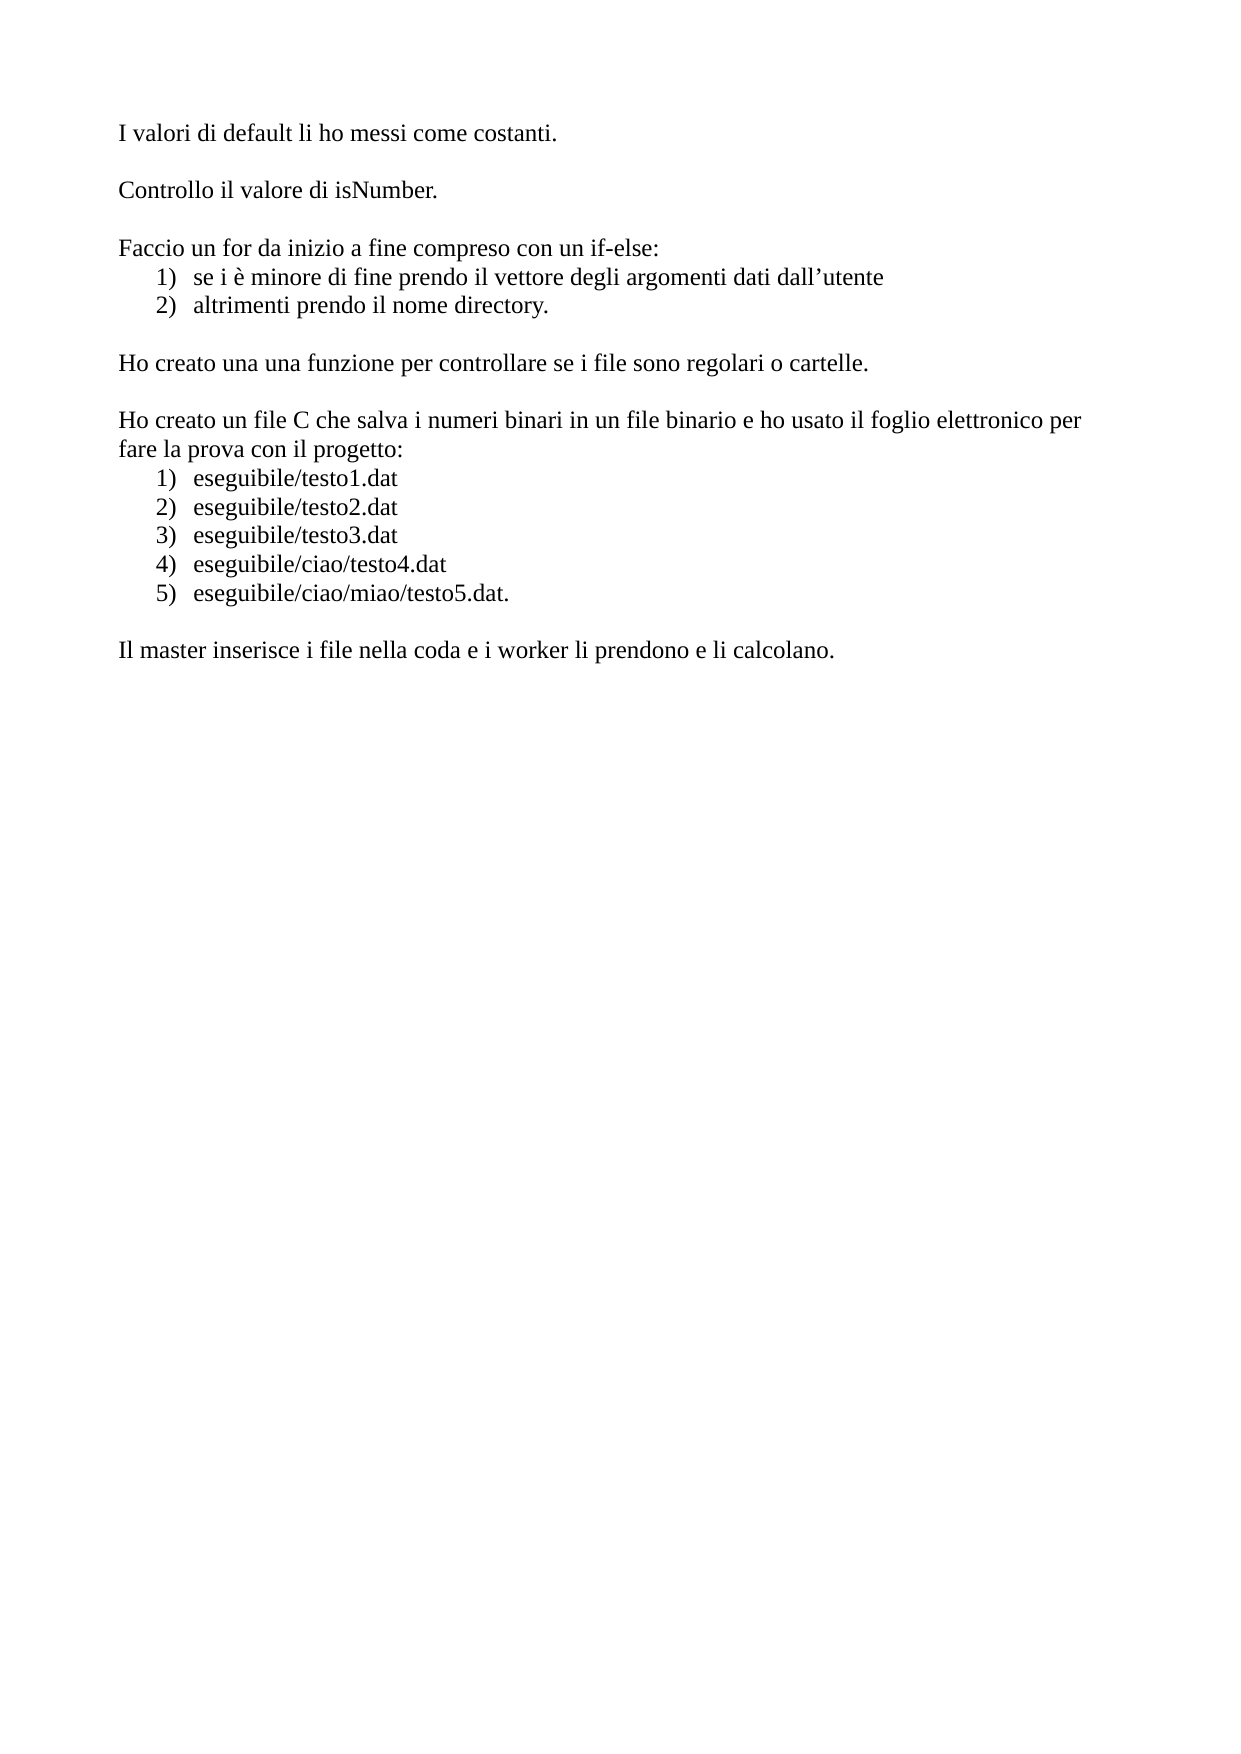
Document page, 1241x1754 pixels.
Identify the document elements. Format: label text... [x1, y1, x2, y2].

list eseguibile/ciao/testo4.dat [156, 549, 1122, 578]
list eseguibile/testo2.dat [156, 492, 1122, 521]
text I valori di default li ho messi come costanti. [118, 118, 1122, 147]
list eseguibile/testo1.dat [156, 463, 1122, 492]
text Ho creato una una funzione per controllare se i file sono regolari o cartelle. [118, 348, 1122, 377]
list se i è minore di fine prendo il vettore degli argomenti dati dall’utente [156, 262, 1122, 291]
list altrimenti prendo il nome directory. [156, 291, 1122, 319]
text Il master inserisce i file nella coda e i worker li prendono e li calcolano. [118, 636, 1122, 664]
text Faccio un for da inizio a fine compreso con un if-else: [118, 233, 1122, 262]
list eseguibile/ciao/miao/testo5.dat. [156, 578, 1122, 607]
list eseguibile/testo3.dat [156, 521, 1122, 549]
text Ho creato un file C che salva i numeri binari in un file binario e ho usato il foglio elettronico per fare la prova con il progetto: [118, 406, 1122, 463]
text Controllo il valore di isNumber. [118, 176, 1122, 204]
